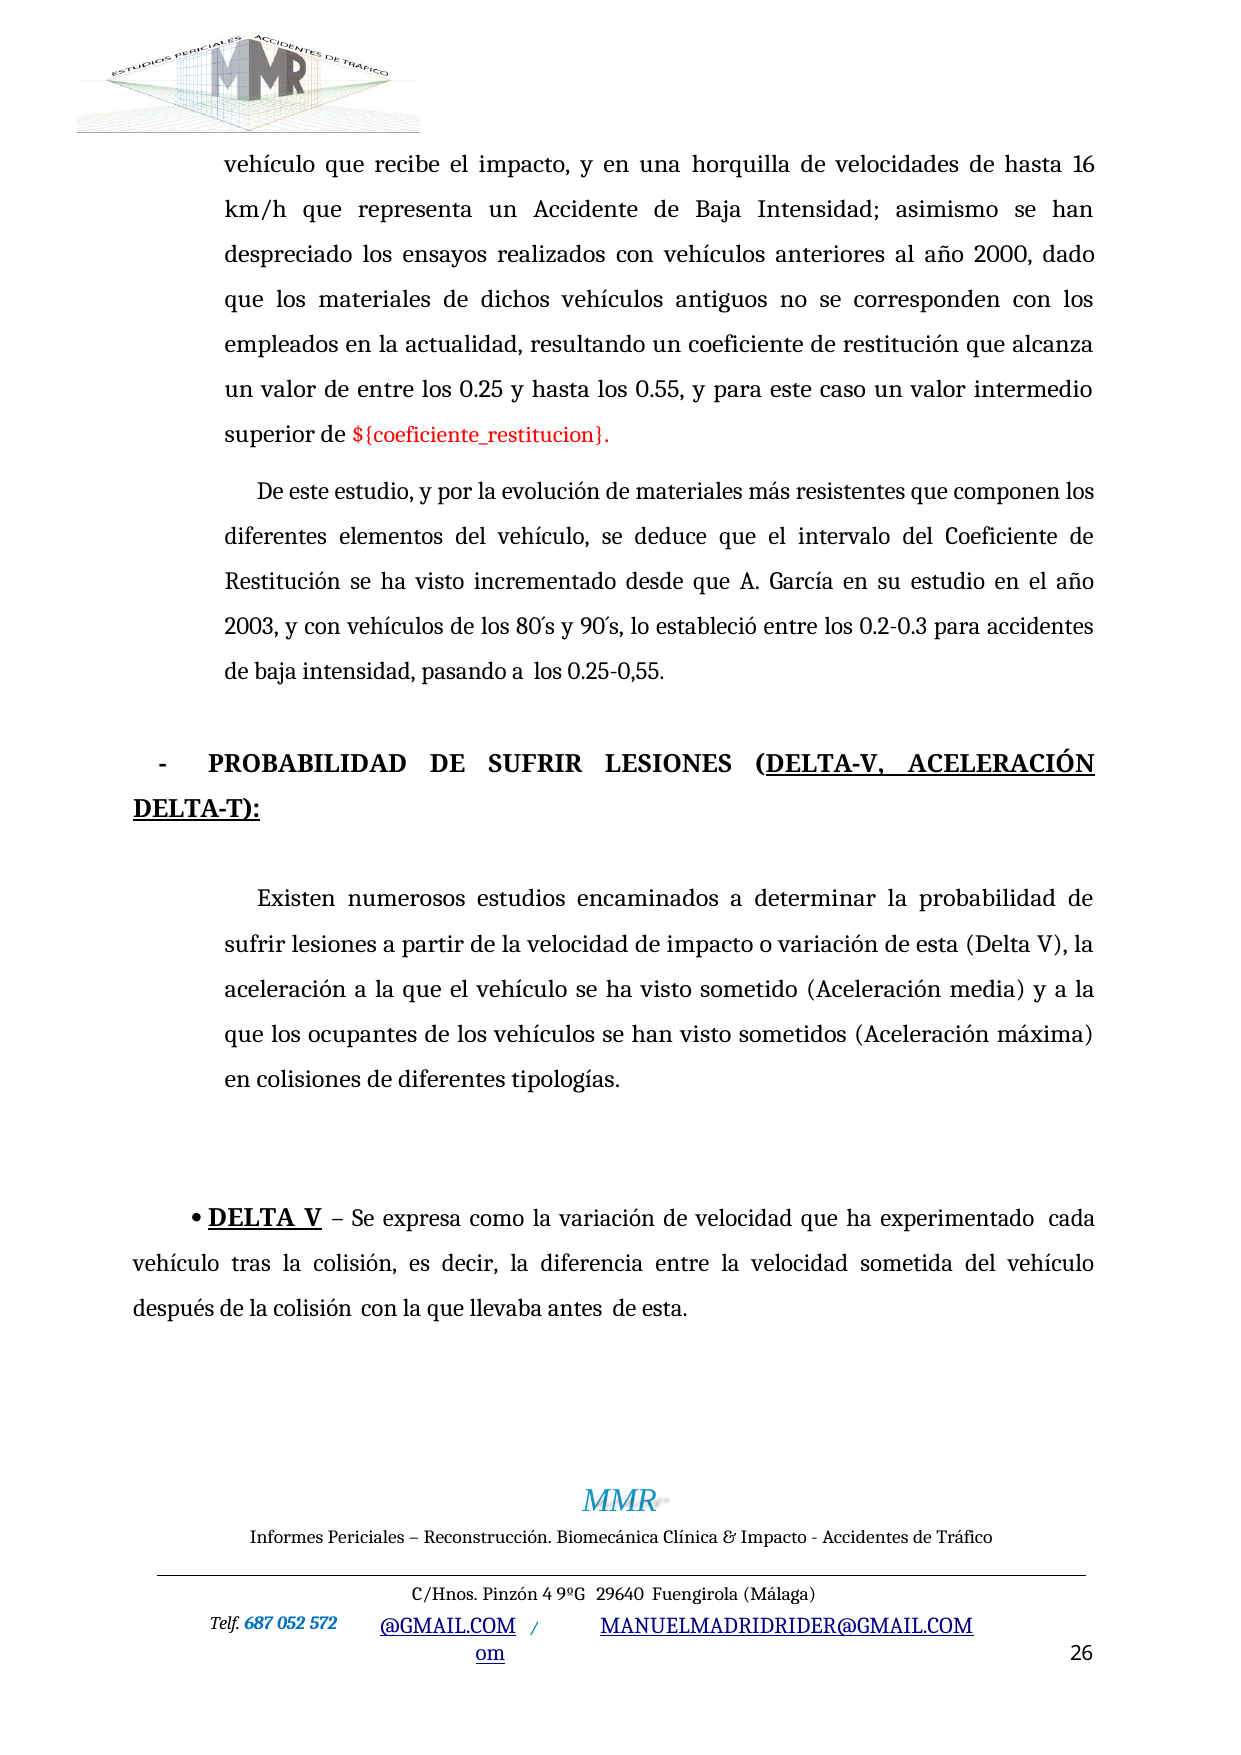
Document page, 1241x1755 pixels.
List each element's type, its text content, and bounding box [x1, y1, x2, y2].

text Existen numerosos estudios encaminados a determinar la probabilidad de sufrir lesiones a partir de la velocidad de impacto o variación de esta (Delta V), la aceleración a la que el vehículo se ha visto sometido (Aceleración media) y a la que los ocupantes de los vehículos se han visto sometidos (Aceleración máxima) en colisiones de diferentes tipologías. [224, 884, 1095, 1093]
text De este estudio, y por la evolución de materiales más resistentes que componen los diferentes elementos del vehículo, se deduce que el intervalo del Coeficiente de Restitución se ha visto incrementado desde que A. García en su estudio en el año 2003, y con vehículos de los 80´s y 90´s, lo estableció entre los 0.2-0.3 para accidentes de baja intensidad, pasando a los 0.25-0,55. [224, 477, 1095, 686]
text vehículo que recibe el impacto, y en una horquilla de velocidades de hasta 16 km/h que representa un Accidente de Baja Intensidad; asimismo se han despreciado los ensayos realizados con vehículos anteriores al año 2000, dado que los materiales de dichos vehículos antiguos no se corresponden con los empleados en la actualidad, resultando un coeficiente de restitución que alcanza un valor de entre los 0.25 y hasta los 0.55, y para este caso un valor intermedio superior de ${coeficiente_restitucion}. [224, 149, 1095, 449]
list DELTA V – Se expresa como la variación de velocidad que ha experimentado cada vehículo tras la colisión, es decir, la diferencia entre la velocidad sometida del vehículo después de la colisión con la que llevaba antes de esta. [133, 1199, 1095, 1322]
list PROBABILIDAD DE SUFRIR LESIONES (DELTA-V, ACELERACIÓN DELTA-T): [133, 745, 1095, 824]
